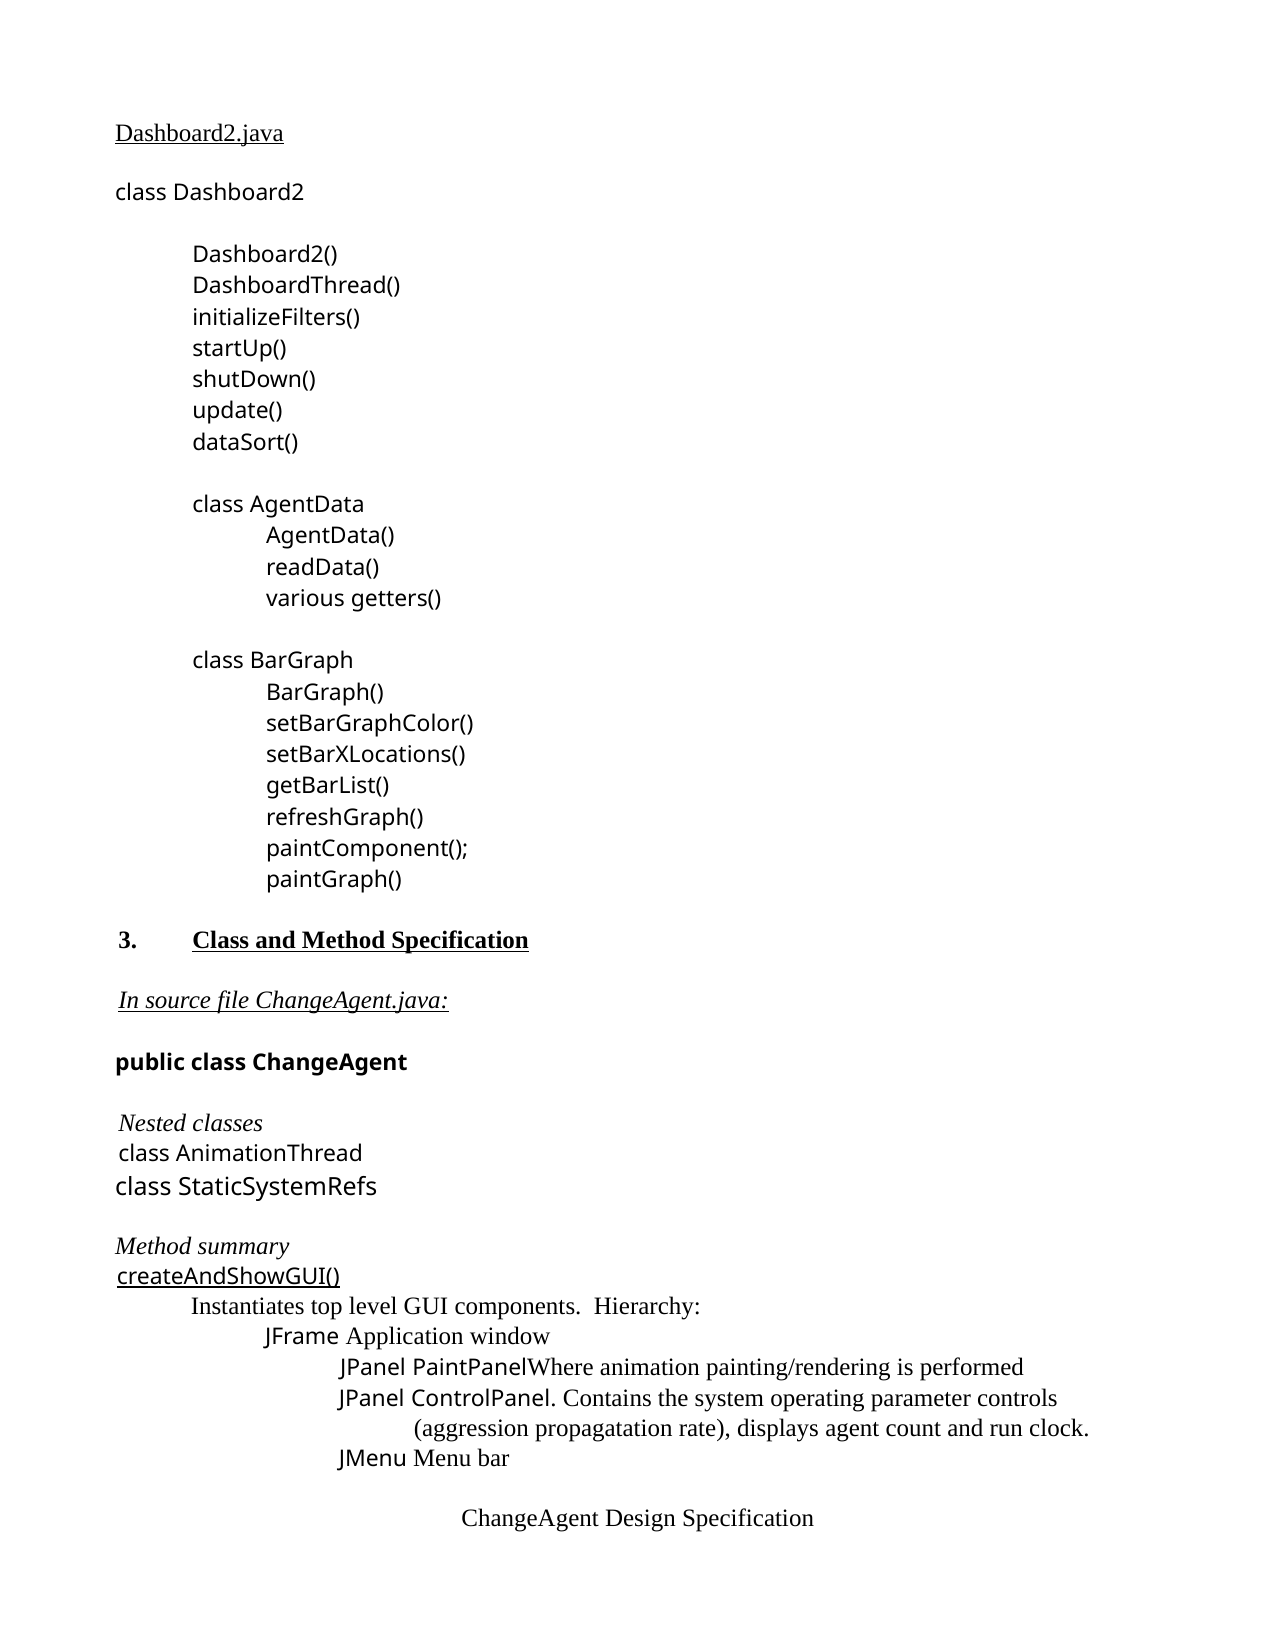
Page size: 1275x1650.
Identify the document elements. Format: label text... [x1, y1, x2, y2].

text JMenu Menu bar [338, 1442, 1157, 1473]
text class StaticSystemRefs [115, 1168, 1157, 1202]
text class AnimationThread [118, 1137, 1157, 1168]
text 3. Class and Method Specification [118, 926, 1157, 954]
text paintComponent(); [266, 832, 1157, 863]
text setBarGraphColor() [266, 707, 1157, 738]
text JPanel PaintPanelWhere animation painting/rendering is performed [340, 1351, 1157, 1382]
text shutDown() [192, 363, 1157, 394]
text public class ChangeAgent [115, 1046, 1157, 1077]
text DashboardThread() [192, 269, 1157, 301]
text Nested classes [118, 1108, 1157, 1137]
text refreshGraph() [266, 801, 1157, 832]
text initializeFilters() [192, 301, 1157, 332]
text getBarList() [266, 769, 1157, 801]
text class BarGraph [192, 644, 1157, 676]
text Dashboard2.java [115, 118, 1157, 147]
text Instantiates top level GUI components. Hierarchy: [191, 1291, 1157, 1320]
text JFrame Application window [265, 1320, 1157, 1351]
text JPanel ControlPanel. Contains the system operating parameter controls (aggression propagatation rate), displays agent count and run clock. [338, 1382, 1157, 1442]
text Dashboard2() [192, 238, 1157, 269]
text Method summary [115, 1231, 1157, 1260]
text In source file ChangeAgent.java: [118, 986, 1157, 1014]
text various getters() [266, 582, 1157, 613]
text dataSort() [192, 426, 1157, 457]
text update() [192, 394, 1157, 426]
text readData() [266, 551, 1157, 582]
text class AgentData [192, 488, 1157, 519]
text startUp() [192, 332, 1157, 363]
text class Dashboard2 [115, 176, 1157, 207]
text AgentData() [266, 519, 1157, 551]
text createAndShowGUI() [117, 1260, 1157, 1291]
text setBarXLocations() [266, 738, 1157, 769]
text paintGraph() [266, 863, 1157, 894]
text BarGraph() [266, 676, 1157, 707]
